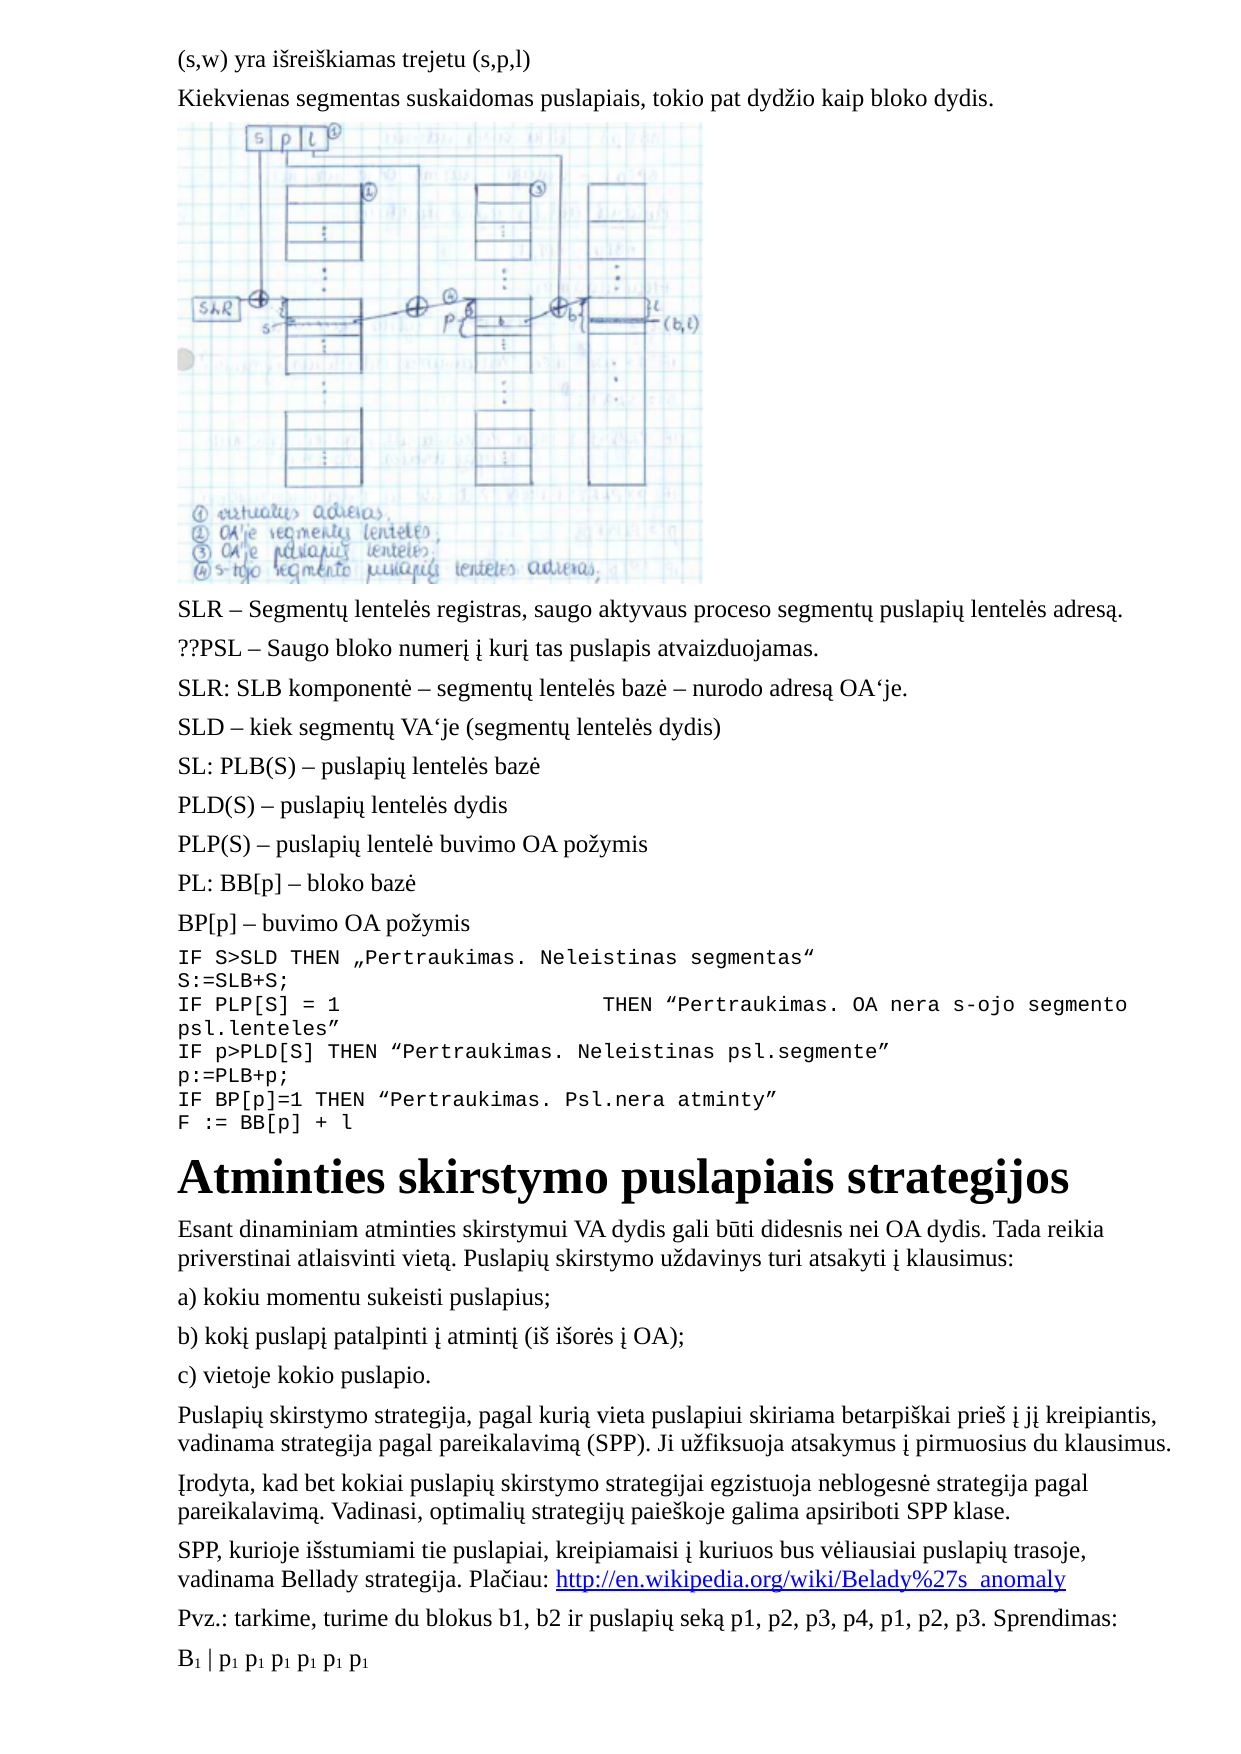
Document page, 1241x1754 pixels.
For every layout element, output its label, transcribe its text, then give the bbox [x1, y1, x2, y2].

text SLD – kiek segmentų VA‘je (segmentų lentelės dydis) [177, 712, 1181, 741]
text IF S>SLD THEN „Pertraukimas. Neleistinas segmentas“ [177, 947, 1181, 971]
text IF PLP[S] = 1 THEN “Pertraukimas. OA nera s-ojo segmento psl.lenteles” [177, 994, 1181, 1041]
text PLD(S) – puslapių lentelės dydis [177, 790, 1181, 819]
text Kiekvienas segmentas suskaidomas puslapiais, tokio pat dydžio kaip bloko dydis. [177, 83, 1181, 112]
text BP[p] – buvimo OA požymis [177, 908, 1181, 936]
text PLP(S) – puslapių lentelė buvimo OA požymis [177, 829, 1181, 858]
text Esant dinaminiam atminties skirstymui VA dydis gali būti didesnis nei OA dydis. Tada reikia priverstinai atlaisvinti vietą. Puslapių skirstymo uždavinys turi atsakyti į klausimus: [177, 1214, 1181, 1272]
text ??PSL – Saugo bloko numerį į kurį tas puslapis atvaizduojamas. [177, 633, 1181, 662]
text SLR: SLB komponentė – segmentų lentelės bazė – nurodo adresą OA‘je. [177, 673, 1181, 701]
text SPP, kurioje išstumiami tie puslapiai, kreipiamaisi į kuriuos bus vėliausiai puslapių trasoje, vadinama Bellady strategija. Plačiau: http://en.wikipedia.org/wiki/Belady%27s_anomaly [177, 1536, 1181, 1593]
text b) kokį puslapį patalpinti į atmintį (iš išorės į OA); [177, 1321, 1181, 1350]
text Pvz.: tarkime, turime du blokus b1, b2 ir puslapių seką p1, p2, p3, p4, p1, p2, p3. Sprendimas: [177, 1603, 1181, 1632]
text IF BP[p]=1 THEN “Pertraukimas. Psl.nera atminty” [177, 1089, 1181, 1112]
text SL: PLB(S) – puslapių lentelės bazė [177, 751, 1181, 780]
text Puslapių skirstymo strategija, pagal kurią vieta puslapiui skiriama betarpiškai prieš į jį kreipiantis, vadinama strategija pagal pareikalavimą (SPP). Ji užfiksuoja atsakymus į pirmuosius du klausimus. [177, 1400, 1181, 1457]
text B1 | p1 p1 p1 p1 p1 p1 [177, 1643, 1181, 1671]
text a) kokiu momentu sukeisti puslapius; [177, 1282, 1181, 1311]
text F := BB[p] + l [177, 1112, 1181, 1136]
text S:=SLB+S; [177, 971, 1181, 994]
text SLR – Segmentų lentelės registras, saugo aktyvaus proceso segmentų puslapių lentelės adresą. [177, 594, 1181, 623]
text p:=PLB+p; [177, 1065, 1181, 1089]
subtitle Atminties skirstymo puslapiais strategijos [177, 1146, 1181, 1204]
text IF p>PLD[S] THEN “Pertraukimas. Neleistinas psl.segmente” [177, 1041, 1181, 1065]
text PL: BB[p] – bloko bazė [177, 868, 1181, 897]
text Įrodyta, kad bet kokiai puslapių skirstymo strategijai egzistuoja neblogesnė strategija pagal pareikalavimą. Vadinasi, optimalių strategijų paieškoje galima apsiriboti SPP klase. [177, 1468, 1181, 1525]
text (s,w) yra išreiškiamas trejetu (s,p,l) [177, 44, 1181, 73]
picture [177, 122, 703, 584]
text c) vietoje kokio puslapio. [177, 1361, 1181, 1389]
